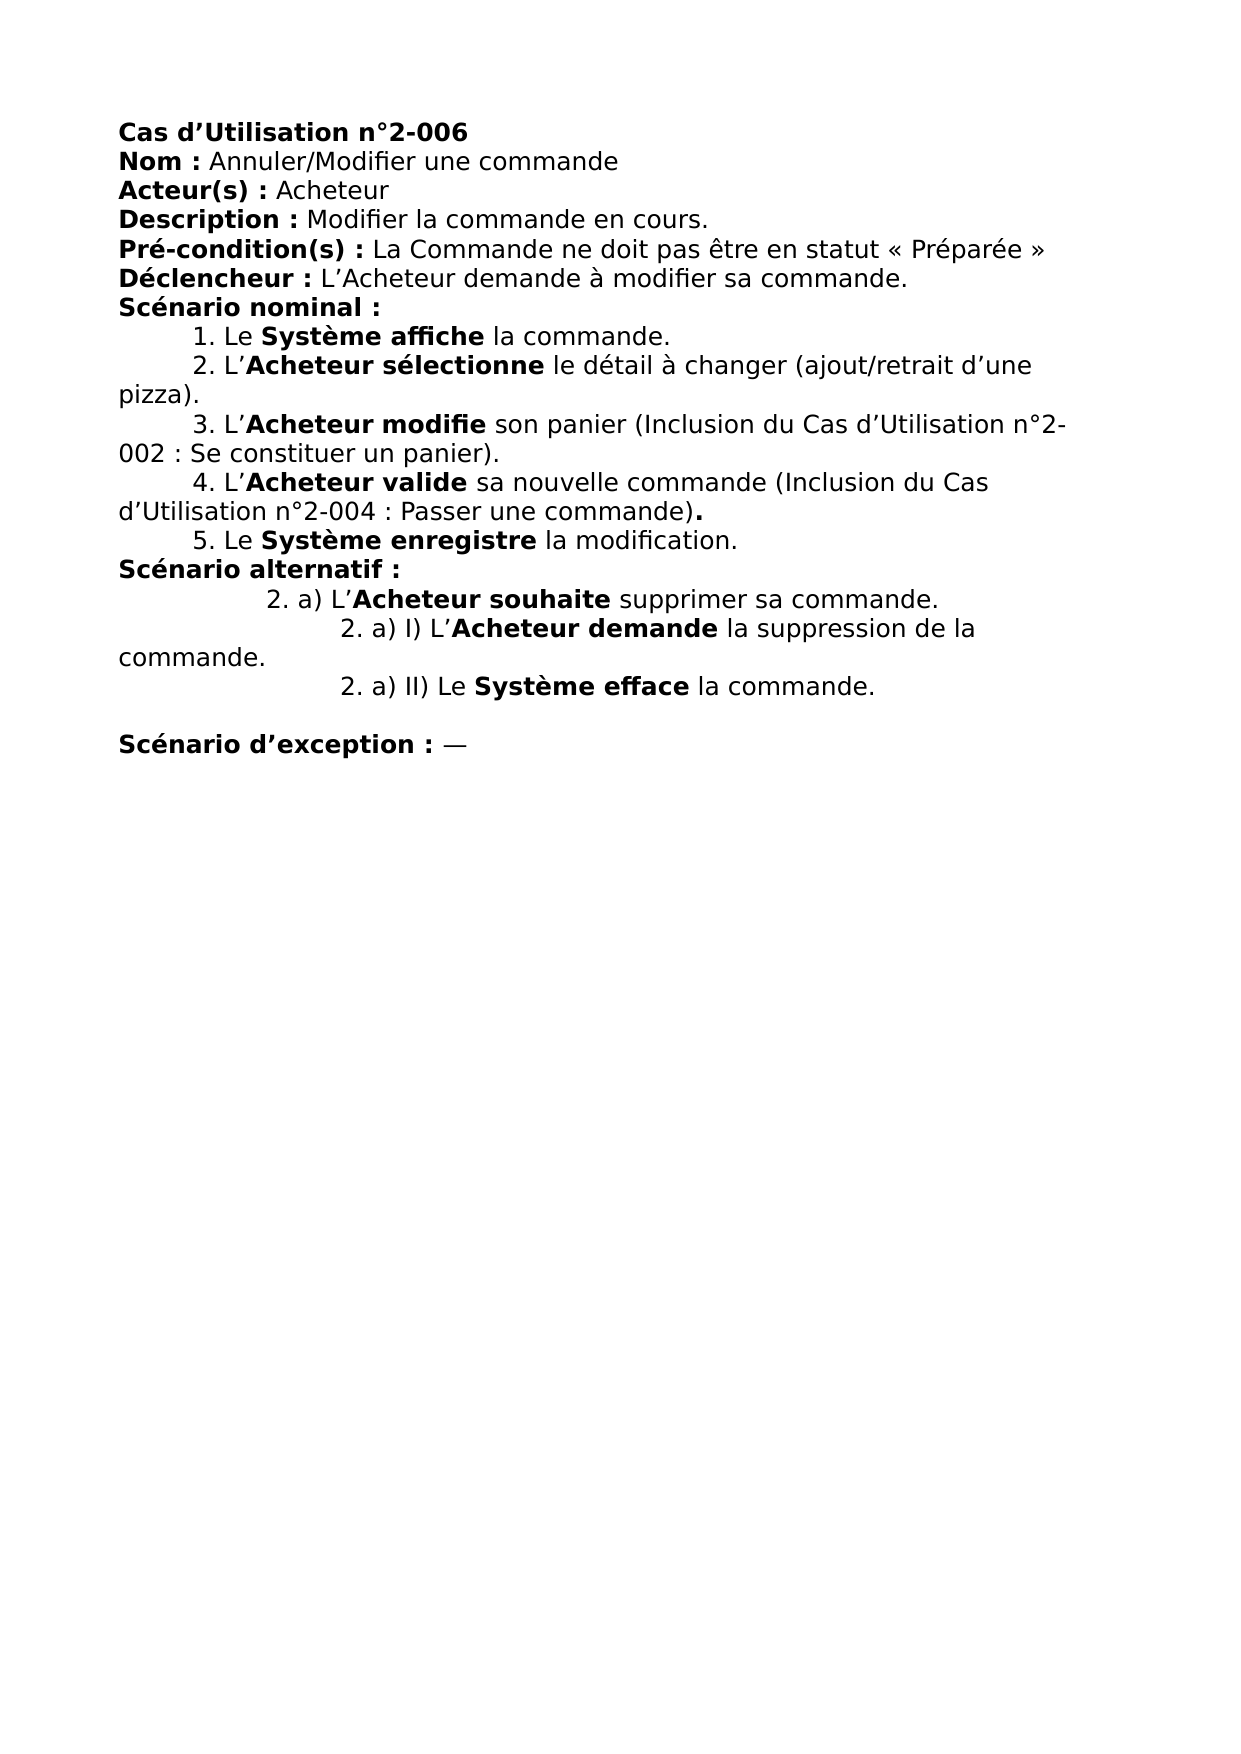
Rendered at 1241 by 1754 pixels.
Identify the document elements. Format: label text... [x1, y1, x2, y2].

text Scénario nominal : [118, 293, 1122, 322]
text Acteur(s) : Acheteur [118, 176, 1122, 206]
text 2. a) I) L’Acheteur demande la suppression de la commande. [118, 614, 1122, 672]
text 1. Le Système affiche la commande. [118, 322, 1122, 351]
text 5. Le Système enregistre la modification. [118, 526, 1122, 556]
text Pré-condition(s) : La Commande ne doit pas être en statut « Préparée » [118, 235, 1122, 264]
text 2. L’Acheteur sélectionne le détail à changer (ajout/retrait d’une pizza). [118, 351, 1122, 410]
text Scénario alternatif : [118, 556, 1122, 585]
text 4. L’Acheteur valide sa nouvelle commande (Inclusion du Cas d’Utilisation n°2-004 : Passer une commande). [118, 468, 1122, 526]
text 2. a) II) Le Système efface la commande. [118, 672, 1122, 701]
text Cas d’Utilisation n°2-006 [118, 118, 1122, 147]
text Déclencheur : L’Acheteur demande à modifier sa commande. [118, 264, 1122, 293]
text 2. a) L’Acheteur souhaite supprimer sa commande. [118, 585, 1122, 614]
text Scénario d’exception : — [118, 731, 1122, 760]
text Description : Modifier la commande en cours. [118, 206, 1122, 235]
text 3. L’Acheteur modifie son panier (Inclusion du Cas d’Utilisation n°2-002 : Se constituer un panier). [118, 410, 1122, 468]
text Nom : Annuler/Modifier une commande [118, 147, 1122, 176]
